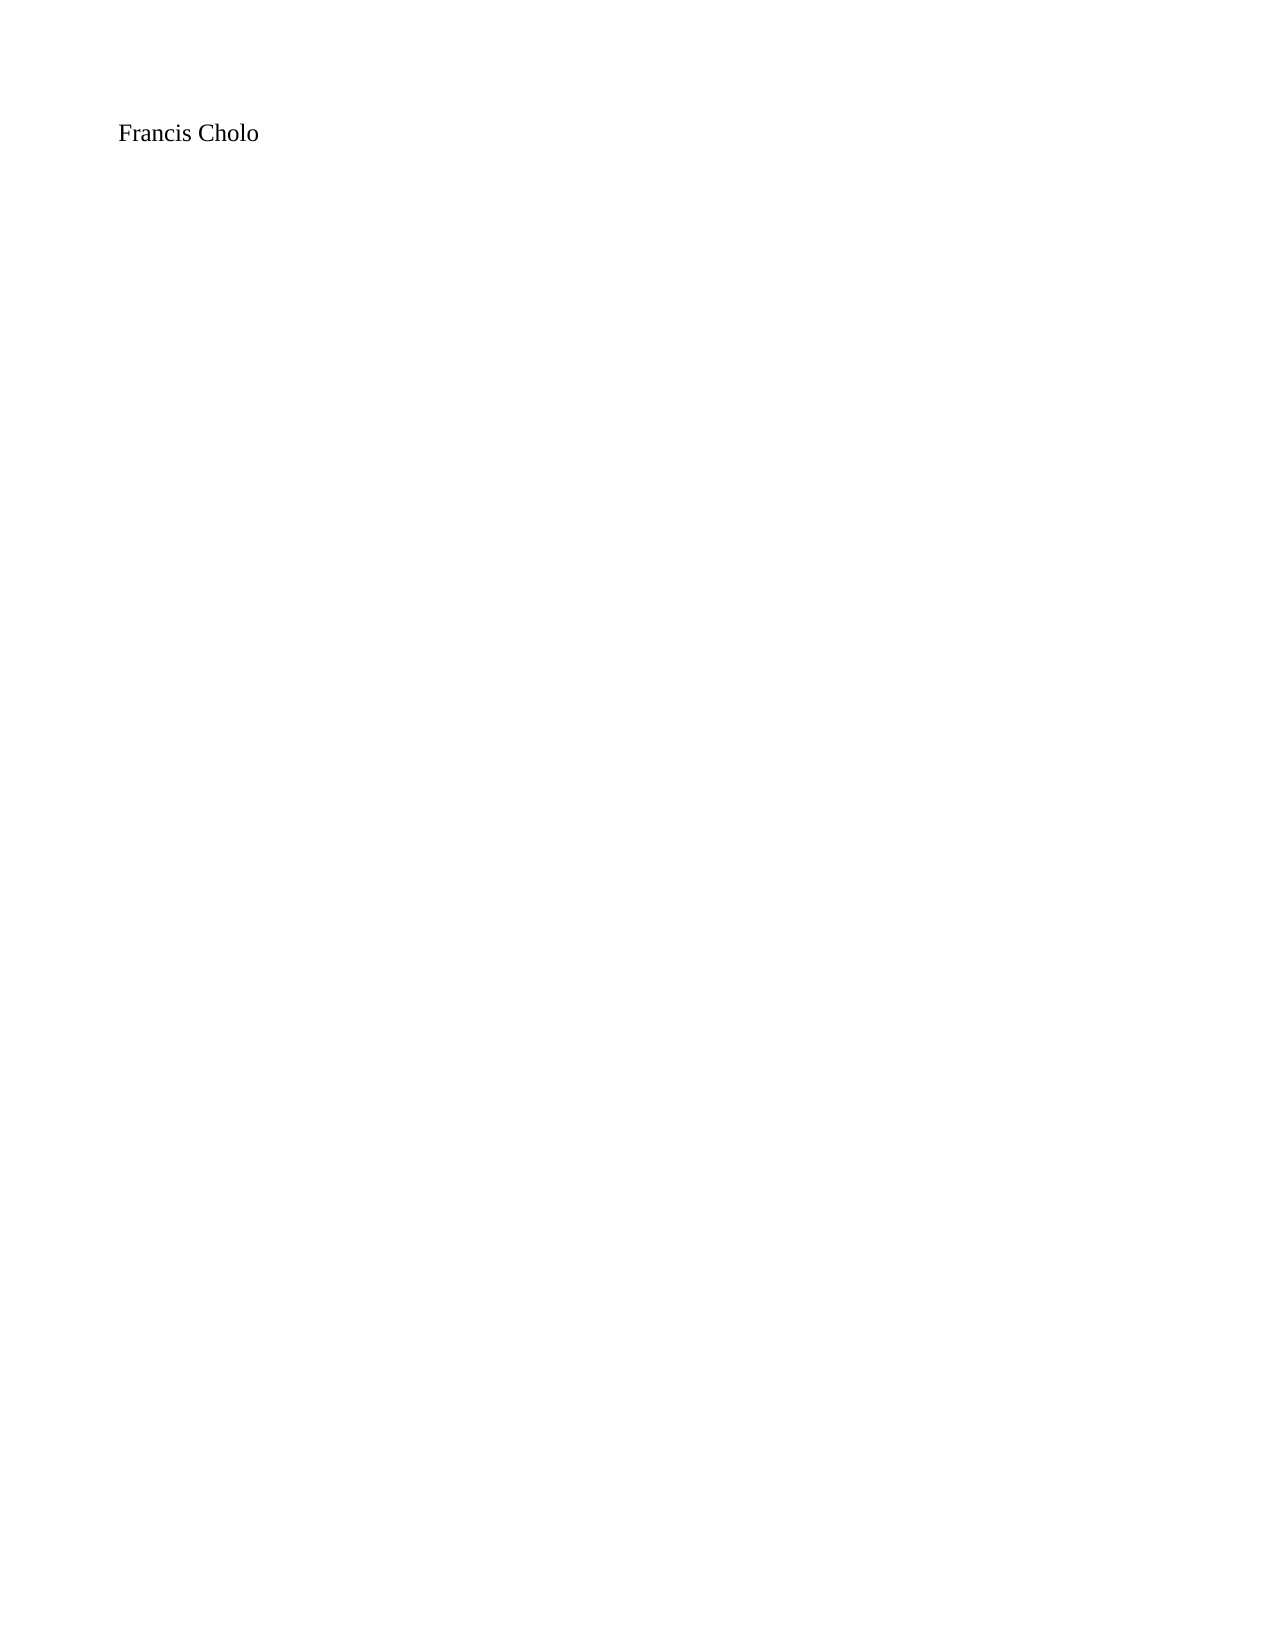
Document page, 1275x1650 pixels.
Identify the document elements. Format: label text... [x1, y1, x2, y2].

text Francis Cholo [118, 118, 1157, 147]
